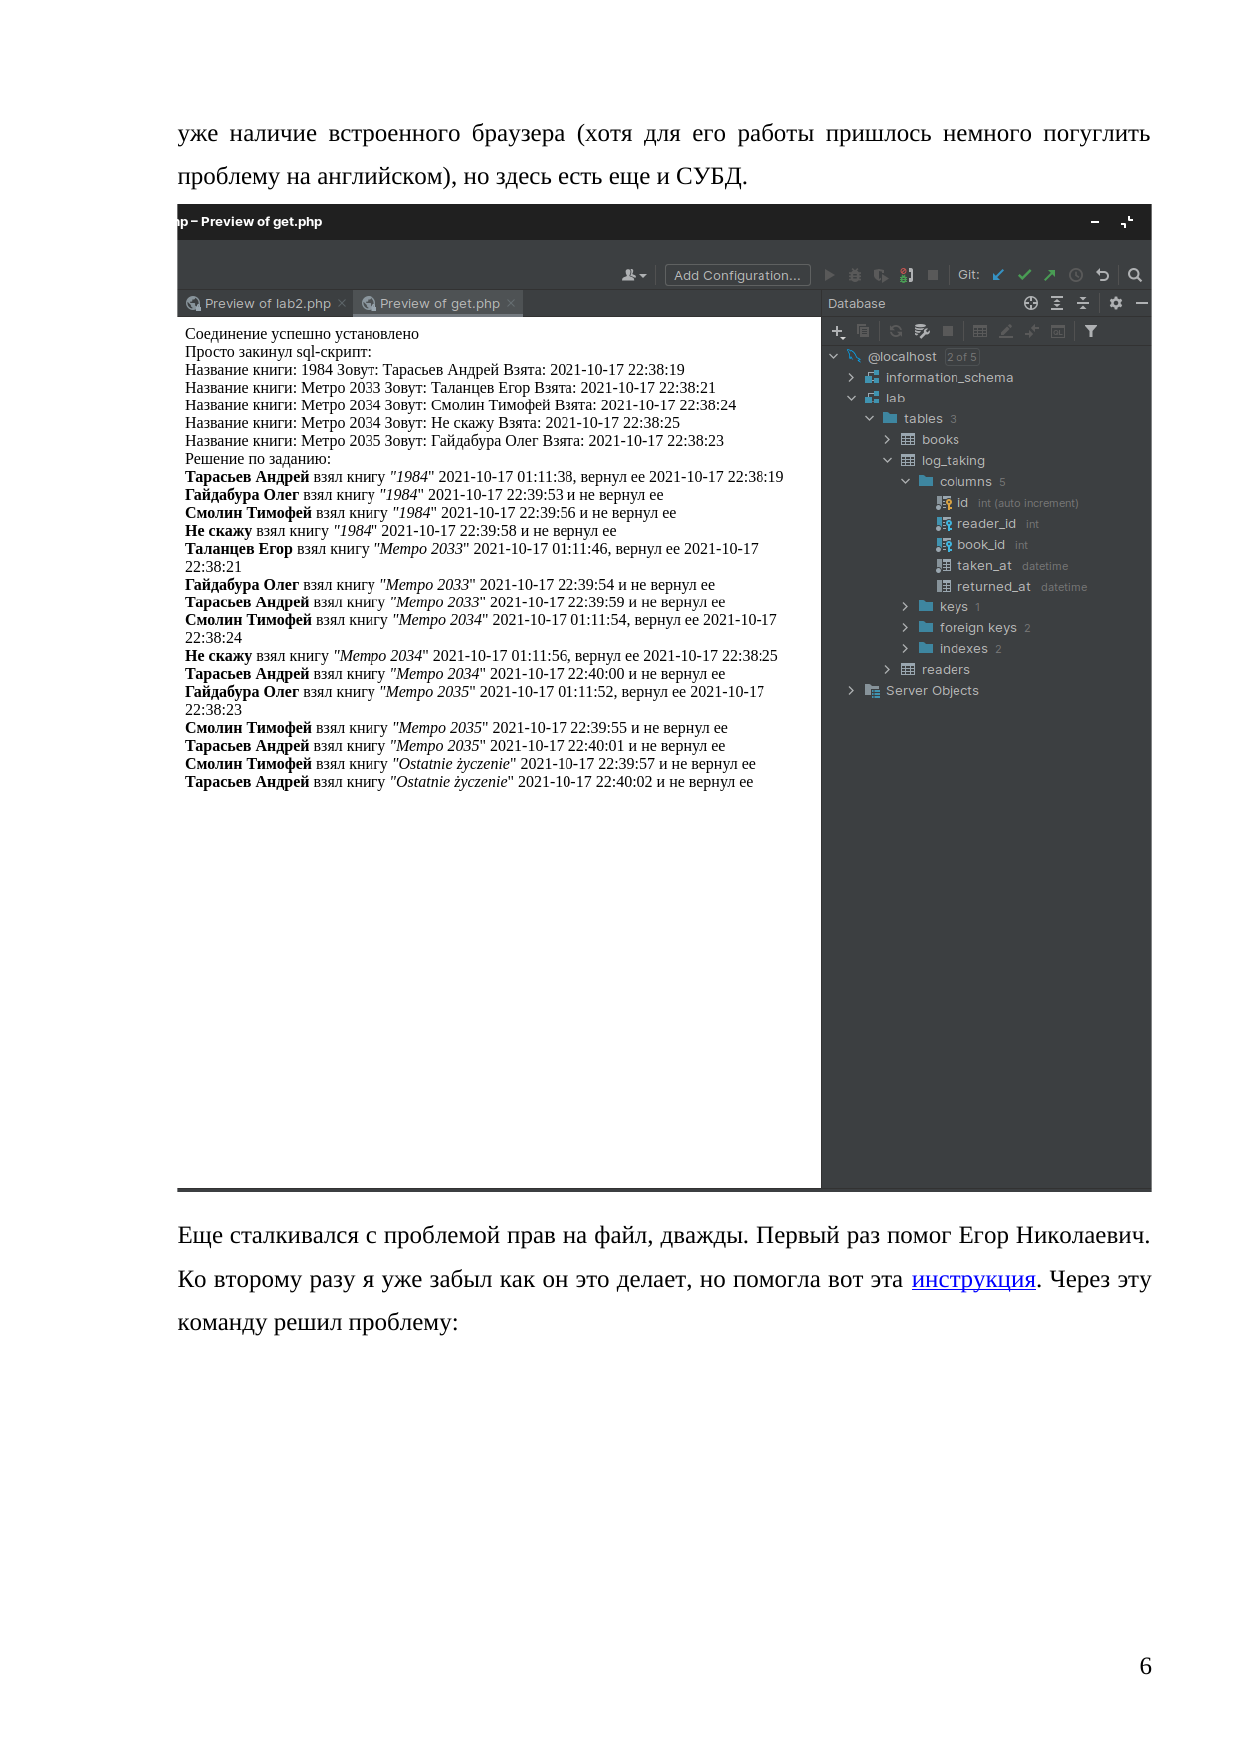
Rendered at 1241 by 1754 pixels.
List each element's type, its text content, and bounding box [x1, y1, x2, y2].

text Еще сталкивался с проблемой прав на файл, дважды. Первый раз помог Егор Николаевич. Ко второму разу я уже забыл как он это делает, но помогла вот эта инструкция. Через эту команду решил проблему: [177, 1192, 1152, 1336]
text уже наличие встроенного браузера (хотя для его работы пришлось немного погуглить проблему на английском), но здесь есть еще и СУБД. [177, 118, 1152, 190]
picture [177, 204, 1152, 1192]
